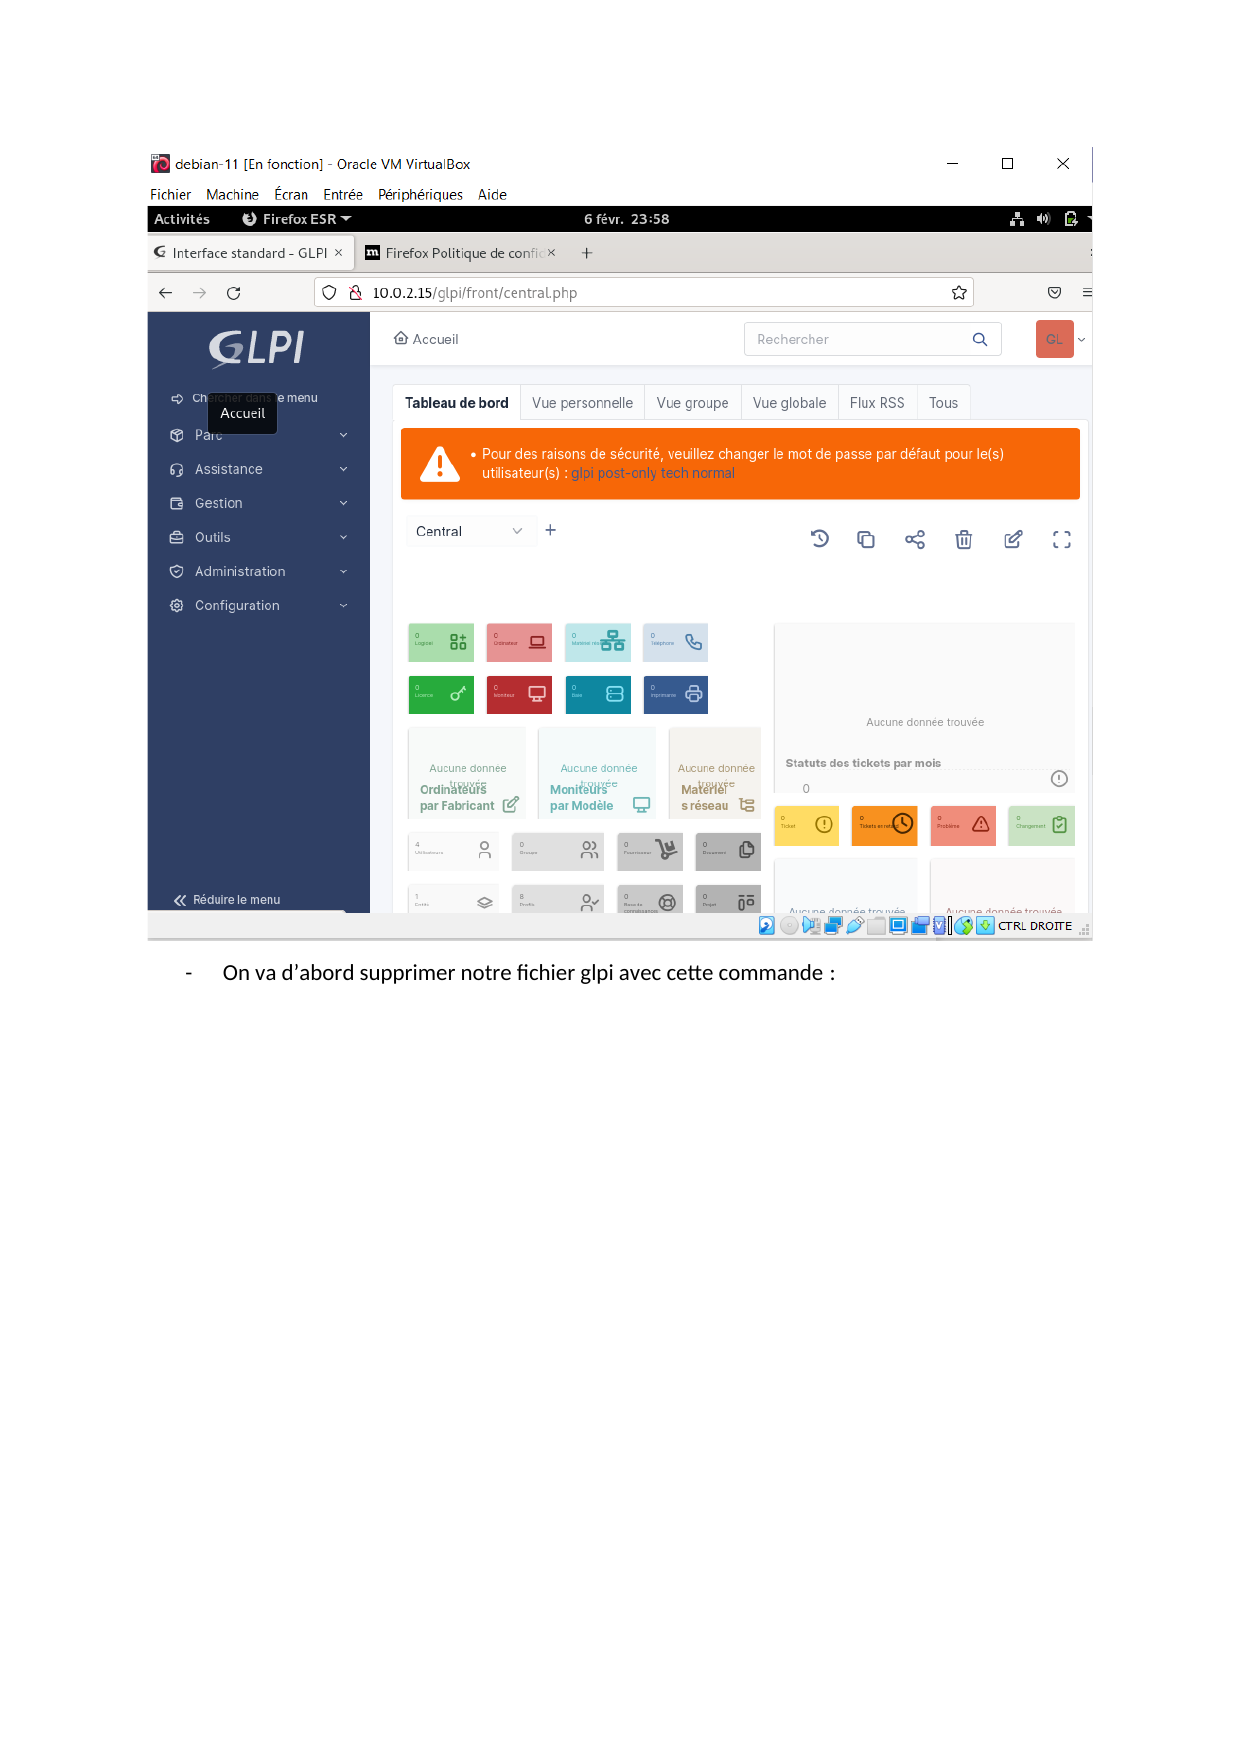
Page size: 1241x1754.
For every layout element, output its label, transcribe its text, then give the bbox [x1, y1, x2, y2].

list On va d’abord supprimer notre fichier glpi avec cette commande : [185, 958, 1093, 986]
